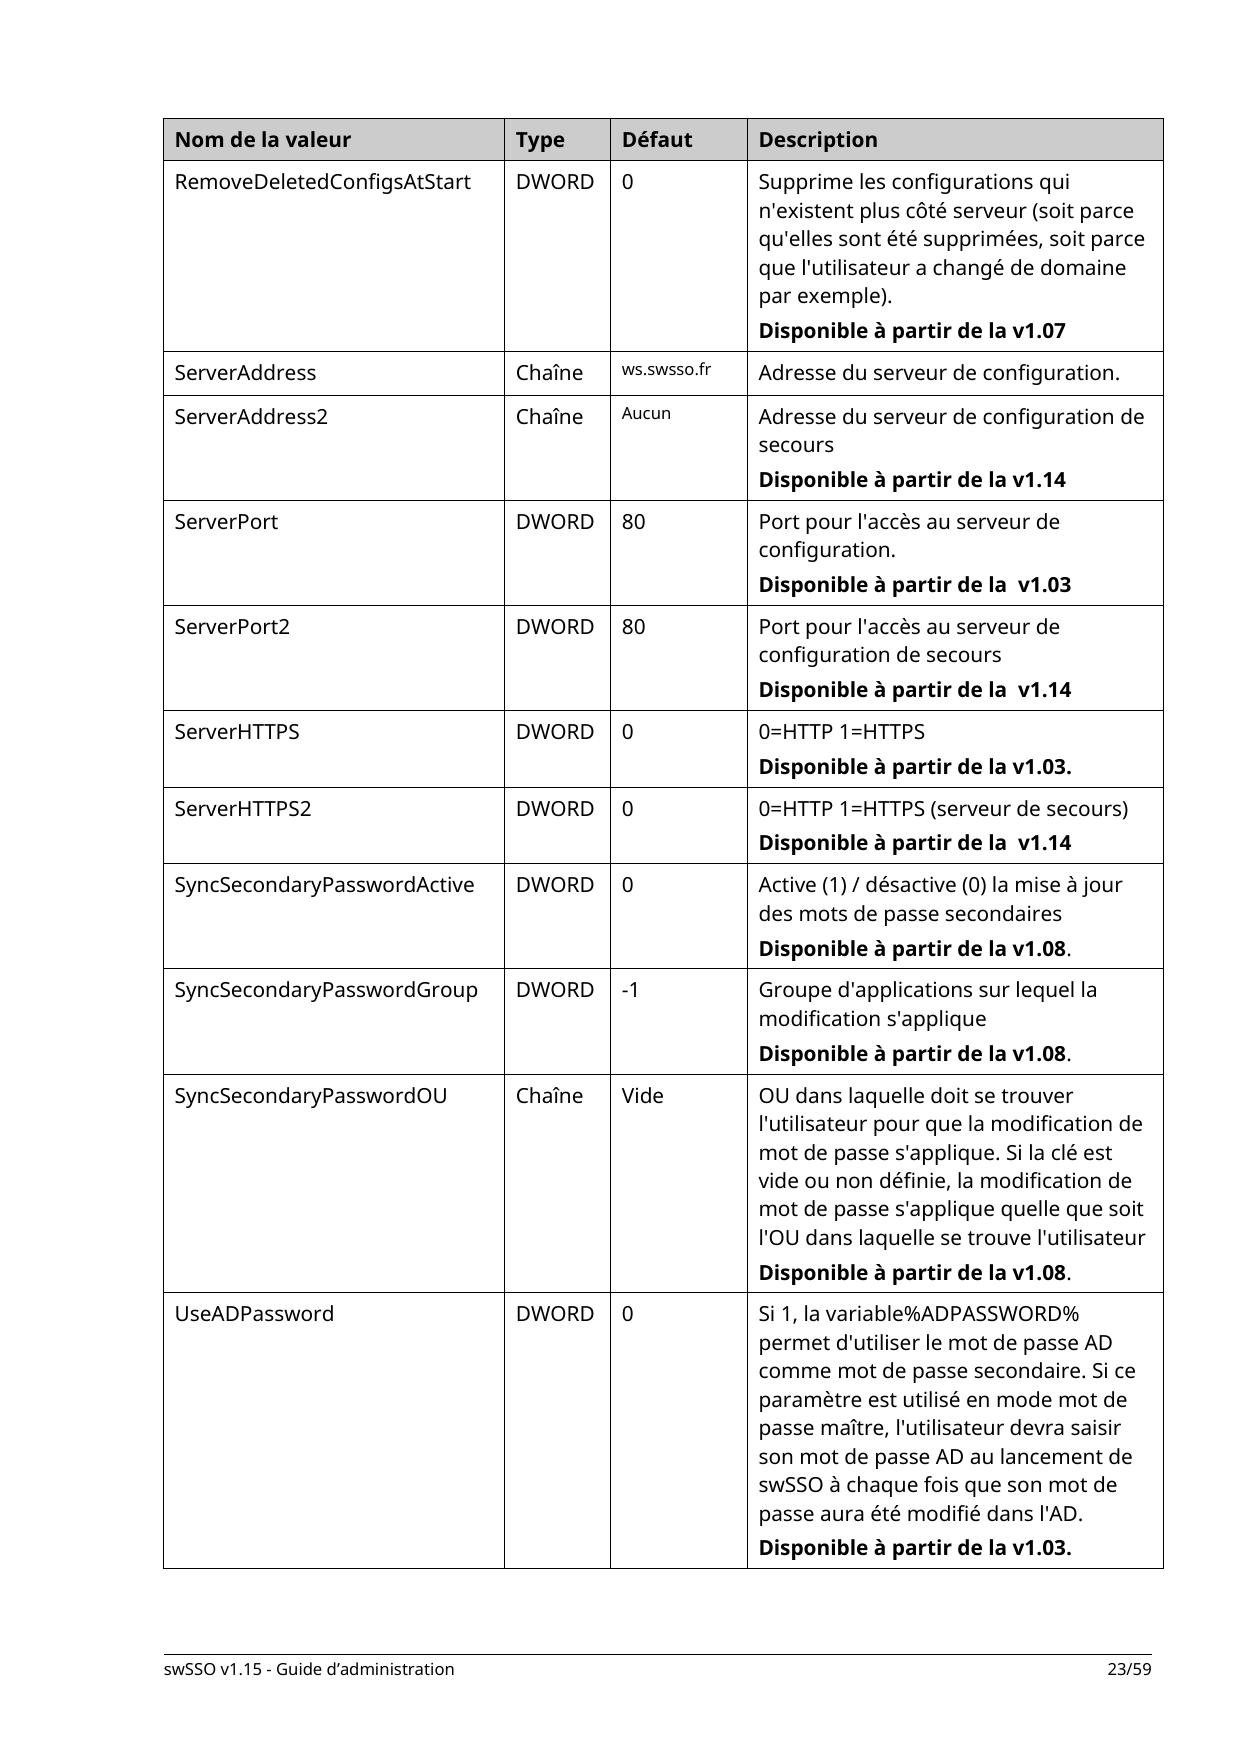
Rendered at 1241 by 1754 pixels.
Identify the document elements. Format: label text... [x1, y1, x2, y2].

table_cell DWORD [505, 606, 610, 710]
table_cell 0=HTTP 1=HTTPS (serveur de secours) Disponible à partir de la v1.14 [748, 788, 1163, 863]
table_cell Active (1) / désactive (0) la mise à jour des mots de passe secondaires Disponible à partir de la v1.08. [748, 864, 1163, 968]
table_cell Chaîne [505, 396, 610, 500]
table_cell ws.swsso.fr [611, 352, 747, 394]
table_cell DWORD [505, 161, 610, 351]
table_cell SyncSecondaryPasswordGroup [164, 969, 504, 1073]
table_cell Port pour l'accès au serveur de configuration. Disponible à partir de la v1.03 [748, 501, 1163, 605]
table_cell Chaîne [505, 352, 610, 394]
table_cell Aucun [611, 396, 747, 500]
table_cell ServerAddress2 [164, 396, 504, 500]
table_cell ServerPort [164, 501, 504, 605]
table_header Nom de la valeur [164, 119, 504, 160]
table_cell Adresse du serveur de configuration. [748, 352, 1163, 394]
table_cell SyncSecondaryPasswordOU [164, 1075, 504, 1292]
table_cell ServerHTTPS2 [164, 788, 504, 863]
table_cell ServerPort2 [164, 606, 504, 710]
table_cell Si 1, la variable%ADPASSWORD% permet d'utiliser le mot de passe AD comme mot de passe secondaire. Si ce paramètre est utilisé en mode mot de passe maître, l'utilisateur devra saisir son mot de passe AD au lancement de swSSO à chaque fois que son mot de passe aura été modifié dans l'AD. Disponible à partir de la v1.03. [748, 1293, 1163, 1568]
table_cell Port pour l'accès au serveur de configuration de secours Disponible à partir de la v1.14 [748, 606, 1163, 710]
table_cell Vide [611, 1075, 747, 1292]
table_cell ServerAddress [164, 352, 504, 394]
table_cell 80 [611, 501, 747, 605]
table_cell DWORD [505, 711, 610, 787]
table_cell SyncSecondaryPasswordActive [164, 864, 504, 968]
table_cell RemoveDeletedConfigsAtStart [164, 161, 504, 351]
table_header Type [505, 119, 610, 160]
table_cell ServerHTTPS [164, 711, 504, 787]
table_cell 0 [611, 788, 747, 863]
table_cell Adresse du serveur de configuration de secours Disponible à partir de la v1.14 [748, 396, 1163, 500]
table_cell DWORD [505, 788, 610, 863]
table_cell Groupe d'applications sur lequel la modification s'applique Disponible à partir de la v1.08. [748, 969, 1163, 1073]
table_cell DWORD [505, 864, 610, 968]
table_cell 0=HTTP 1=HTTPS Disponible à partir de la v1.03. [748, 711, 1163, 787]
table_cell 0 [611, 711, 747, 787]
table_cell OU dans laquelle doit se trouver l'utilisateur pour que la modification de mot de passe s'applique. Si la clé est vide ou non définie, la modification de mot de passe s'applique quelle que soit l'OU dans laquelle se trouve l'utilisateur Disponible à partir de la v1.08. [748, 1075, 1163, 1292]
table_cell 0 [611, 161, 747, 351]
table_cell DWORD [505, 1293, 610, 1568]
table_cell Chaîne [505, 1075, 610, 1292]
table_cell 80 [611, 606, 747, 710]
table_cell Supprime les configurations qui n'existent plus côté serveur (soit parce qu'elles sont été supprimées, soit parce que l'utilisateur a changé de domaine par exemple). Disponible à partir de la v1.07 [748, 161, 1163, 351]
table_header Défaut [611, 119, 747, 160]
table_cell DWORD [505, 501, 610, 605]
table_cell UseADPassword [164, 1293, 504, 1568]
table_cell DWORD [505, 969, 610, 1073]
table_cell 0 [611, 1293, 747, 1568]
table_cell -1 [611, 969, 747, 1073]
table_header Description [748, 119, 1163, 160]
table_cell 0 [611, 864, 747, 968]
